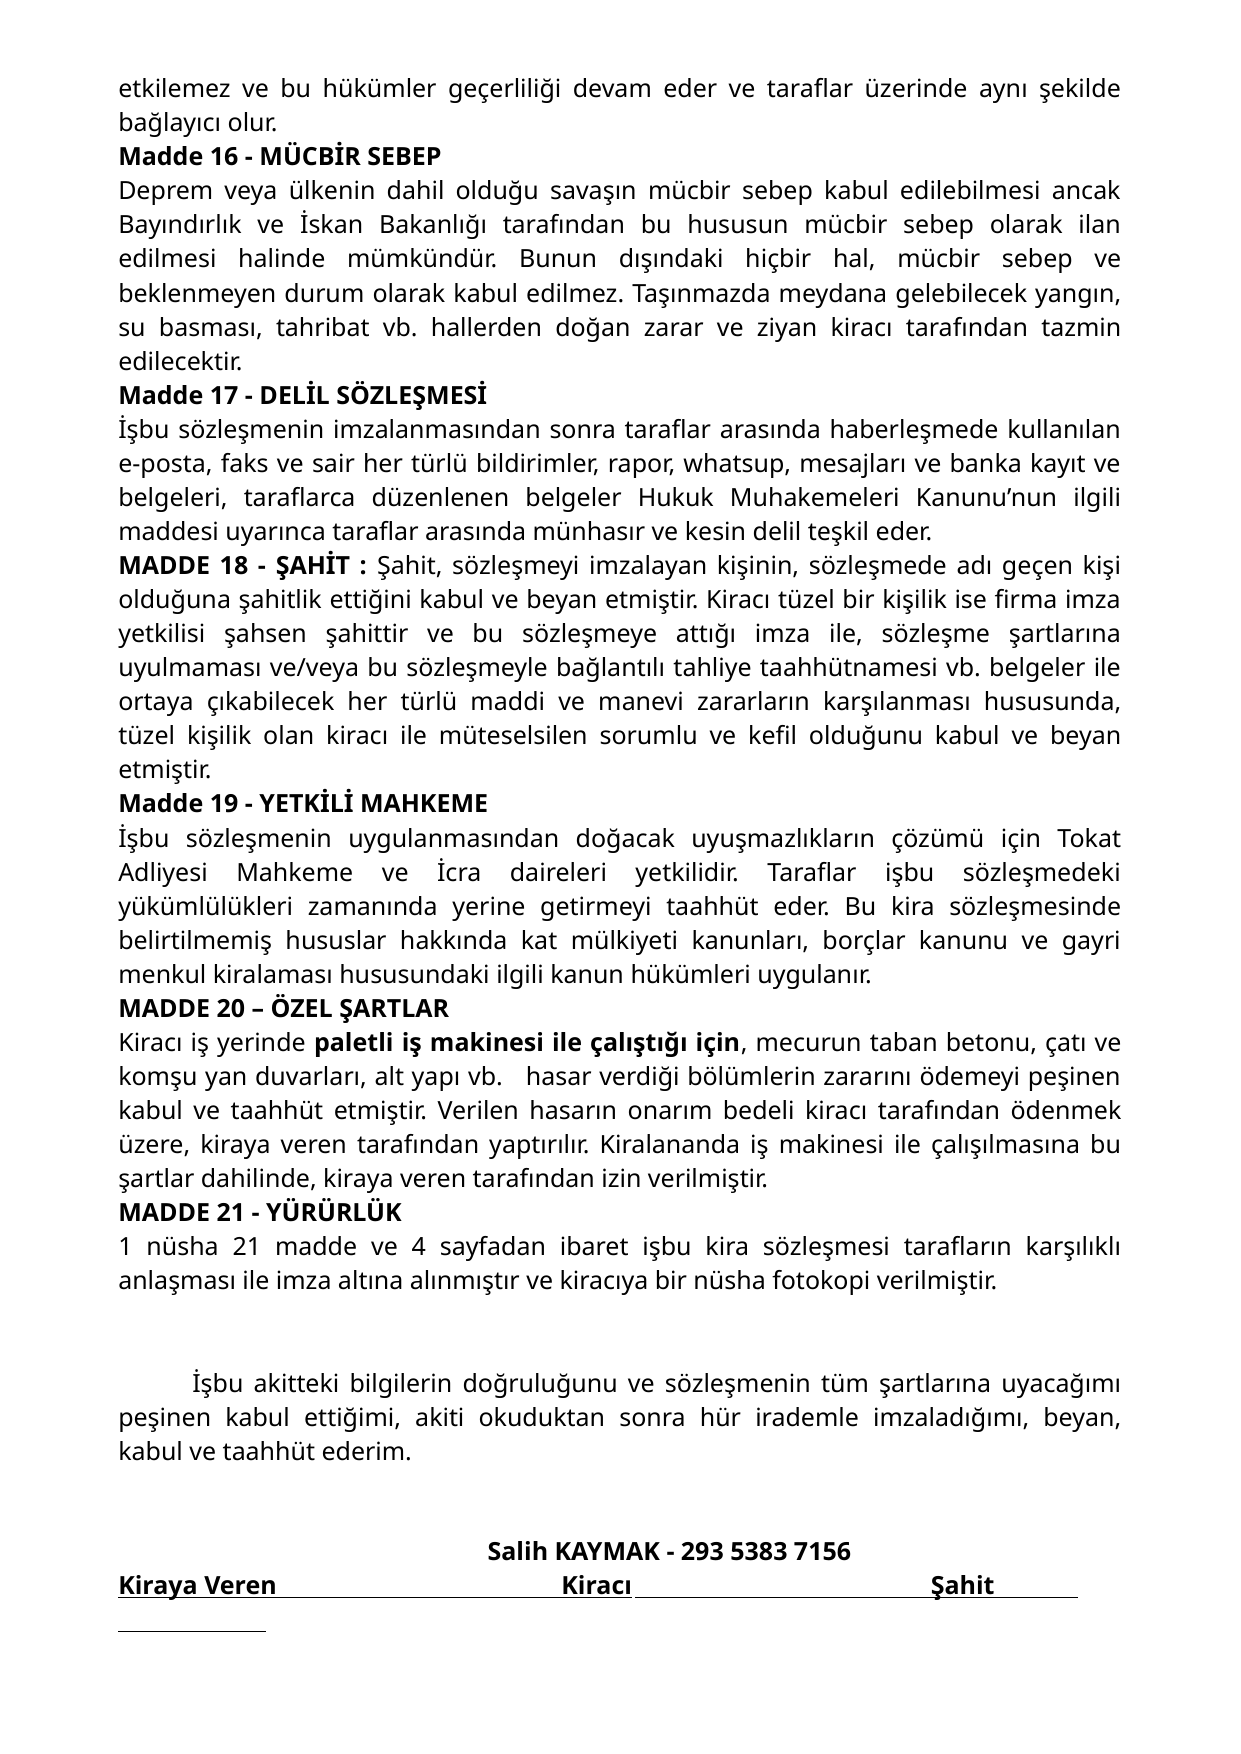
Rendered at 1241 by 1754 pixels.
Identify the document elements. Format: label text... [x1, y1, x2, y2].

text etkilemez ve bu hükümler geçerliliği devam eder ve taraflar üzerinde aynı şekilde bağlayıcı olur. [118, 71, 1122, 139]
text MADDE 20 – ÖZEL ŞARTLAR [118, 991, 1122, 1024]
text İşbu sözleşmenin uygulanmasından doğacak uyuşmazlıkların çözümü için Tokat Adliyesi Mahkeme ve İcra daireleri yetkilidir. Taraflar işbu sözleşmedeki yükümlülükleri zamanında yerine getirmeyi taahhüt eder. Bu kira sözleşmesinde belirtilmemiş hususlar hakkında kat mülkiyeti kanunları, borçlar kanunu ve gayri menkul kiralaması hususundaki ilgili kanun hükümleri uygulanır. [118, 820, 1122, 991]
text Madde 17 - DELİL SÖZLEŞMESİ [118, 377, 1122, 411]
text 1 nüsha 21 madde ve 4 sayfadan ibaret işbu kira sözleşmesi tarafların karşılıklı anlaşması ile imza altına alınmıştır ve kiracıya bir nüsha fotokopi verilmiştir. [118, 1229, 1122, 1297]
list MADDE 18 - ŞAHİT : Şahit, sözleşmeyi imzalayan kişinin, sözleşmede adı geçen kişi olduğuna şahitlik ettiğini kabul ve beyan etmiştir. Kiracı tüzel bir kişilik ise firma imza yetkilisi şahsen şahittir ve bu sözleşmeye attığı imza ile, sözleşme şartlarına uyulmaması ve/veya bu sözleşmeyle bağlantılı tahliye taahhütnamesi vb. belgeler ile ortaya çıkabilecek her türlü maddi ve manevi zararların karşılanması hususunda, tüzel kişilik olan kiracı ile müteselsilen sorumlu ve kefil olduğunu kabul ve beyan etmiştir. [118, 548, 1122, 786]
text Kiracı iş yerinde paletli iş makinesi ile çalıştığı için, mecurun taban betonu, çatı ve komşu yan duvarları, alt yapı vb. hasar verdiği bölümlerin zararını ödemeyi peşinen kabul ve taahhüt etmiştir. Verilen hasarın onarım bedeli kiracı tarafından ödenmek üzere, kiraya veren tarafından yaptırılır. Kiralananda iş makinesi ile çalışılmasına bu şartlar dahilinde, kiraya veren tarafından izin verilmiştir. [118, 1024, 1122, 1195]
text İşbu sözleşmenin imzalanmasından sonra taraflar arasında haberleşmede kullanılan e-posta, faks ve sair her türlü bildirimler, rapor, whatsup, mesajları ve banka kayıt ve belgeleri, taraflarca düzenlenen belgeler Hukuk Muhakemeleri Kanunu’nun ilgili maddesi uyarınca taraflar arasında münhasır ve kesin delil teşkil eder. [118, 411, 1122, 548]
text MADDE 21 - YÜRÜRLÜK [118, 1195, 1122, 1229]
text Madde 16 - MÜCBİR SEBEP [118, 139, 1122, 173]
text İşbu akitteki bilgilerin doğruluğunu ve sözleşmenin tüm şartlarına uyacağımı peşinen kabul ettiğimi, akiti okuduktan sonra hür irademle imzaladığımı, beyan, kabul ve taahhüt ederim. [118, 1365, 1122, 1467]
text Madde 19 - YETKİLİ MAHKEME [118, 786, 1122, 820]
text Deprem veya ülkenin dahil olduğu savaşın mücbir sebep kabul edilebilmesi ancak Bayındırlık ve İskan Bakanlığı tarafından bu hususun mücbir sebep olarak ilan edilmesi halinde mümkündür. Bunun dışındaki hiçbir hal, mücbir sebep ve beklenmeyen durum olarak kabul edilmez. Taşınmazda meydana gelebilecek yangın, su basması, tahribat vb. hallerden doğan zarar ve ziyan kiracı tarafından tazmin edilecektir. [118, 173, 1122, 377]
